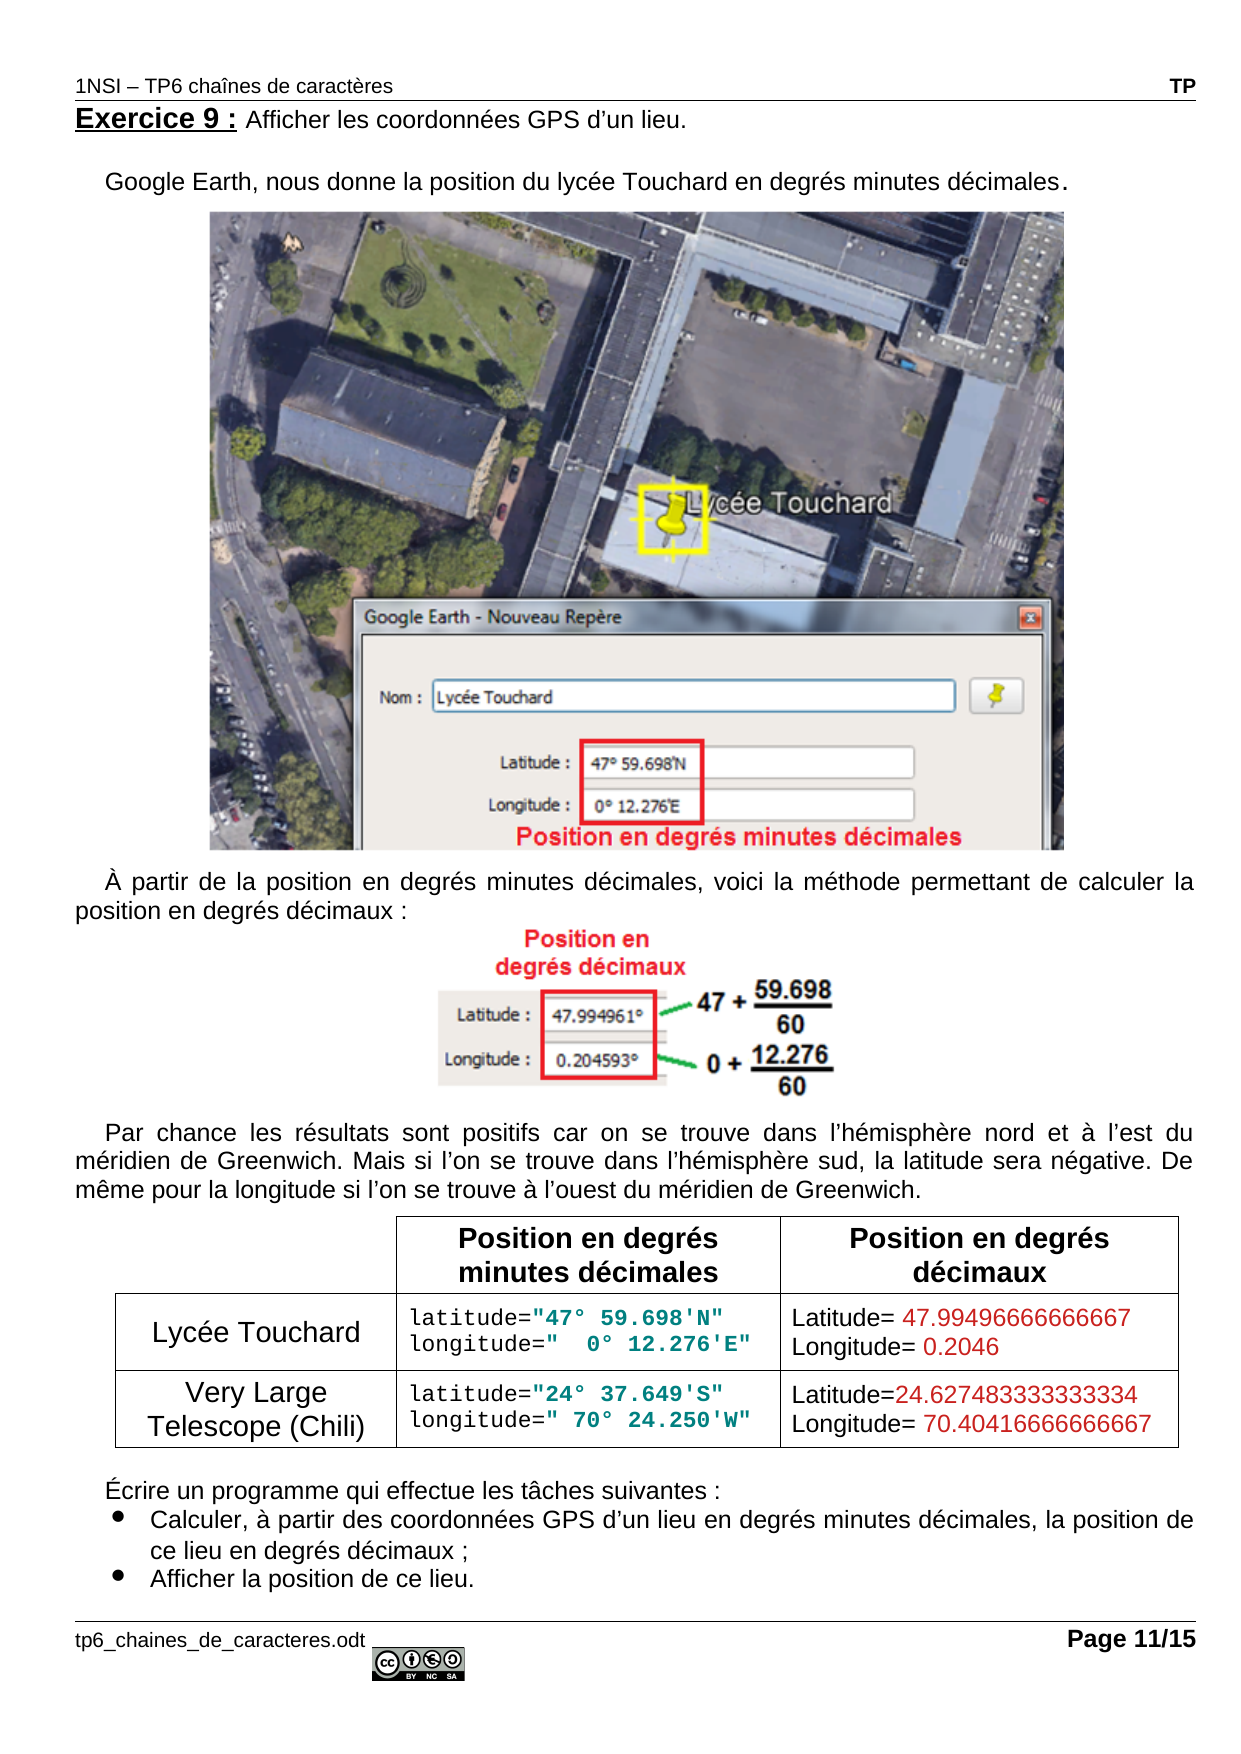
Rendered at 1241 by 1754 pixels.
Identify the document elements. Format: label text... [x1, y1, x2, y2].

text Exercice 9 : Afficher les coordonnées GPS d’un lieu. [75, 101, 1196, 134]
table_cell Latitude=24.627483333333334 Longitude= 70.40416666666667 [781, 1371, 1178, 1447]
table_cell Lycée Touchard [116, 1294, 396, 1370]
text Écrire un programme qui effectue les tâches suivantes : [75, 1476, 1196, 1505]
list Afficher la position de ce lieu. [112, 1564, 1196, 1595]
table_header Position en degrés minutes décimales [397, 1217, 780, 1293]
table_cell latitude="24° 37.649'S" longitude=" 70° 24.250'W" [397, 1371, 780, 1447]
text Par chance les résultats sont positifs car on se trouve dans l’hémisphère nord et à l’est du méridien de Greenwich. Mais si l’on se trouve dans l’hémisphère sud, la latitude sera négative. De même pour la longitude si l’on se trouve à l’ouest du méridien de Greenwich. [75, 1117, 1196, 1204]
text À partir de la position en degrés minutes décimales, voici la méthode permettant de calculer la position en degrés décimaux : [75, 867, 1196, 924]
table_cell latitude="47° 59.698'N" longitude=" 0° 12.276'E" [397, 1294, 780, 1370]
list Calculer, à partir des coordonnées GPS d’un lieu en degrés minutes décimales, la position de ce lieu en degrés décimaux ; [112, 1505, 1196, 1564]
picture [207, 209, 1064, 855]
picture [431, 924, 840, 1105]
table_cell Very Large Telescope (Chili) [116, 1371, 396, 1447]
text Google Earth, nous donne la position du lycée Touchard en degrés minutes décimales. [75, 163, 1196, 197]
table_header Position en degrés décimaux [781, 1217, 1178, 1293]
table_cell Latitude= 47.99496666666667 Longitude= 0.2046 [781, 1294, 1178, 1370]
table_header [116, 1216, 396, 1293]
picture [372, 1647, 465, 1681]
